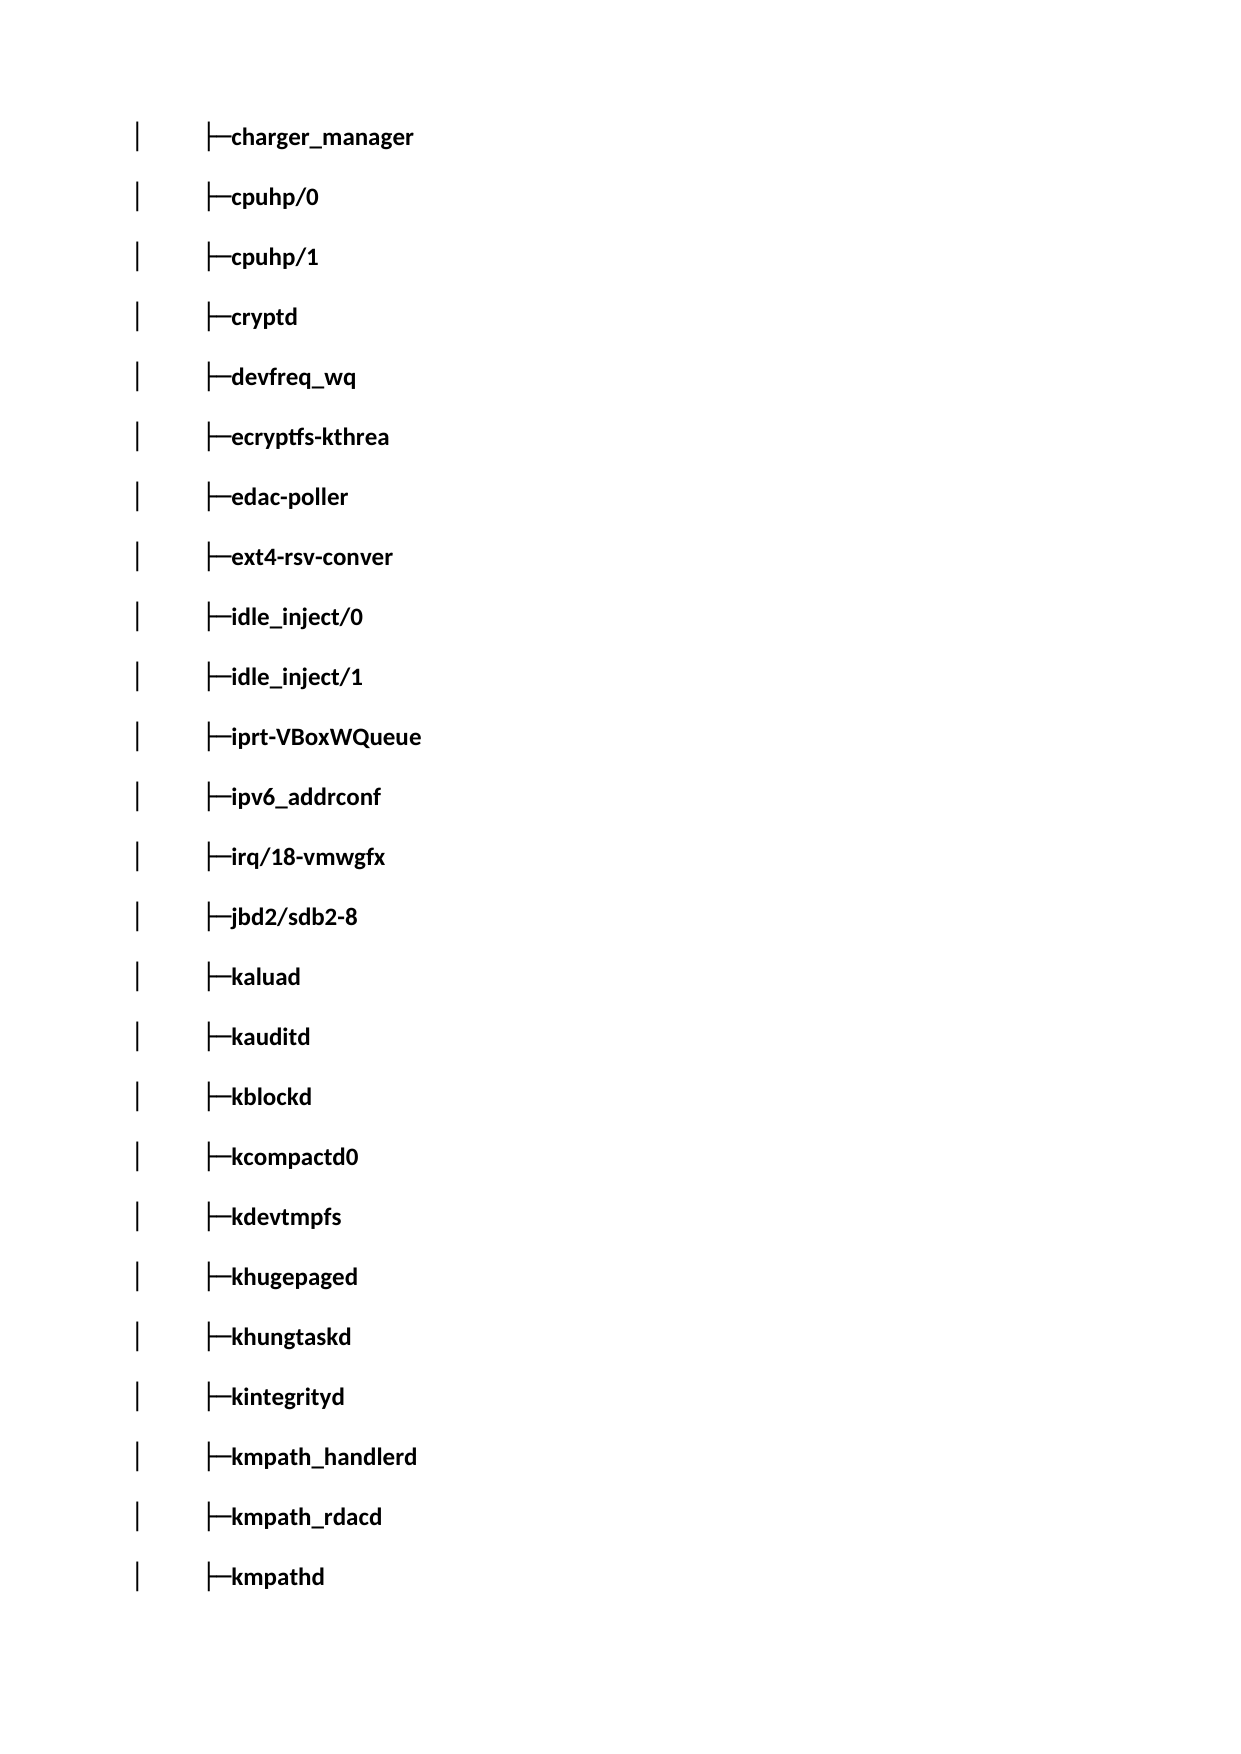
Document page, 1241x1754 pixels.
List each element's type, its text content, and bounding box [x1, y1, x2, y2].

text │ ├─khugepaged [118, 1258, 1122, 1292]
text │ ├─kcompactd0 [118, 1138, 1122, 1172]
text │ ├─jbd2/sdb2-8 [118, 898, 1122, 932]
text │ ├─kaluad [118, 958, 1122, 992]
text │ ├─edac-poller [118, 478, 1122, 512]
text │ ├─kblockd [118, 1078, 1122, 1112]
text │ ├─kmpath_handlerd [118, 1438, 1122, 1472]
text │ ├─charger_manager [118, 118, 1122, 152]
text │ ├─idle_inject/1 [118, 658, 1122, 692]
text │ ├─kmpath_rdacd [118, 1498, 1122, 1532]
text │ ├─kmpathd [118, 1558, 1122, 1592]
text │ ├─khungtaskd [118, 1318, 1122, 1352]
text │ ├─irq/18-vmwgfx [118, 838, 1122, 872]
text │ ├─ecryptfs-kthrea [118, 418, 1122, 452]
text │ ├─ext4-rsv-conver [118, 538, 1122, 572]
text │ ├─cpuhp/1 [118, 238, 1122, 272]
text │ ├─kdevtmpfs [118, 1198, 1122, 1232]
text │ ├─devfreq_wq [118, 358, 1122, 392]
text │ ├─idle_inject/0 [118, 598, 1122, 632]
text │ ├─kauditd [118, 1018, 1122, 1052]
text │ ├─ipv6_addrconf [118, 778, 1122, 812]
text │ ├─iprt-VBoxWQueue [118, 718, 1122, 752]
text │ ├─cryptd [118, 298, 1122, 332]
text │ ├─cpuhp/0 [118, 178, 1122, 212]
text │ ├─kintegrityd [118, 1378, 1122, 1412]
